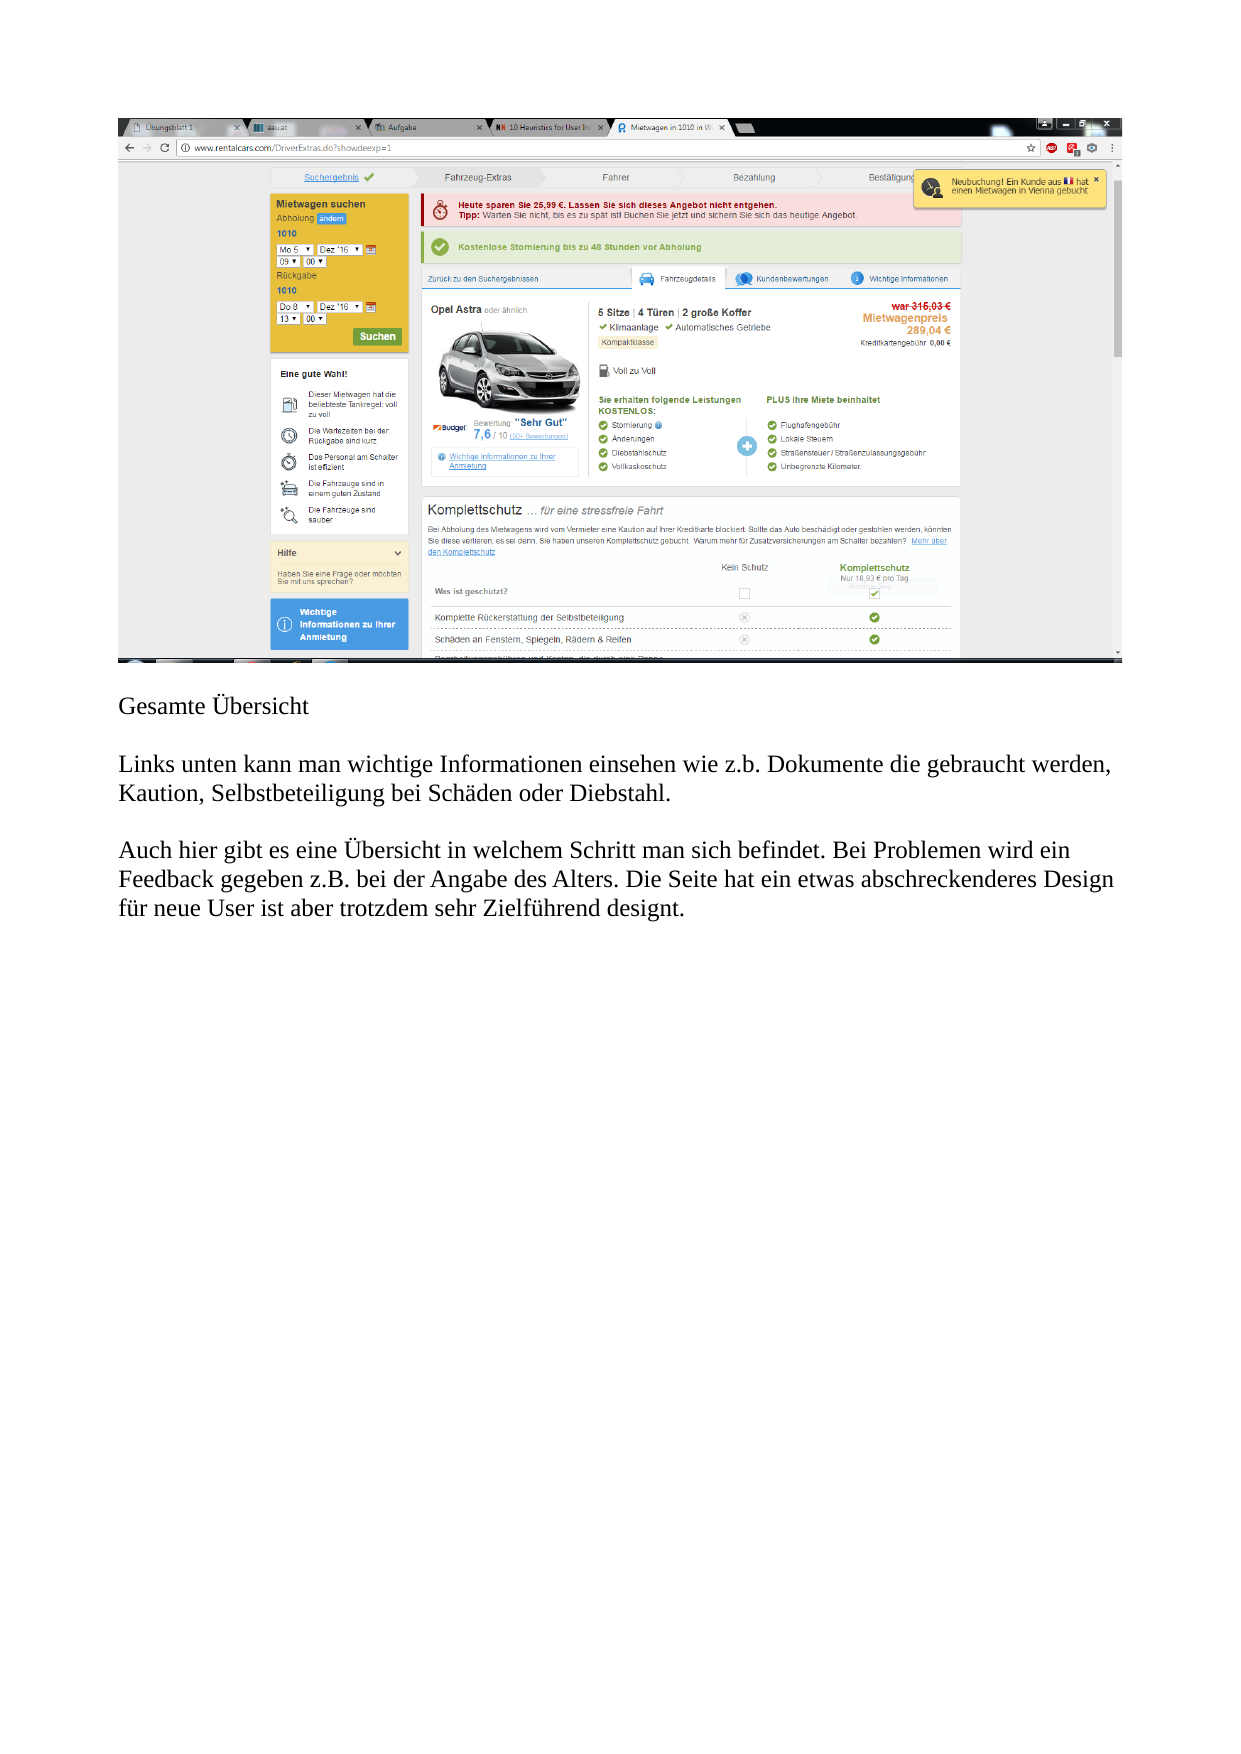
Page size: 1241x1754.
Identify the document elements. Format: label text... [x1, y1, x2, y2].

picture [118, 118, 1123, 663]
text Links unten kann man wichtige Informationen einsehen wie z.b. Dokumente die gebraucht werden, Kaution, Selbstbeteiligung bei Schäden oder Diebstahl. [118, 749, 1122, 806]
text Auch hier gibt es eine Übersicht in welchem Schritt man sich befindet. Bei Problemen wird ein Feedback gegeben z.B. bei der Angabe des Alters. Die Seite hat ein etwas abschreckenderes Design für neue User ist aber trotzdem sehr Zielführend designt. [118, 835, 1122, 921]
text Gesamte Übersicht [118, 691, 1122, 720]
